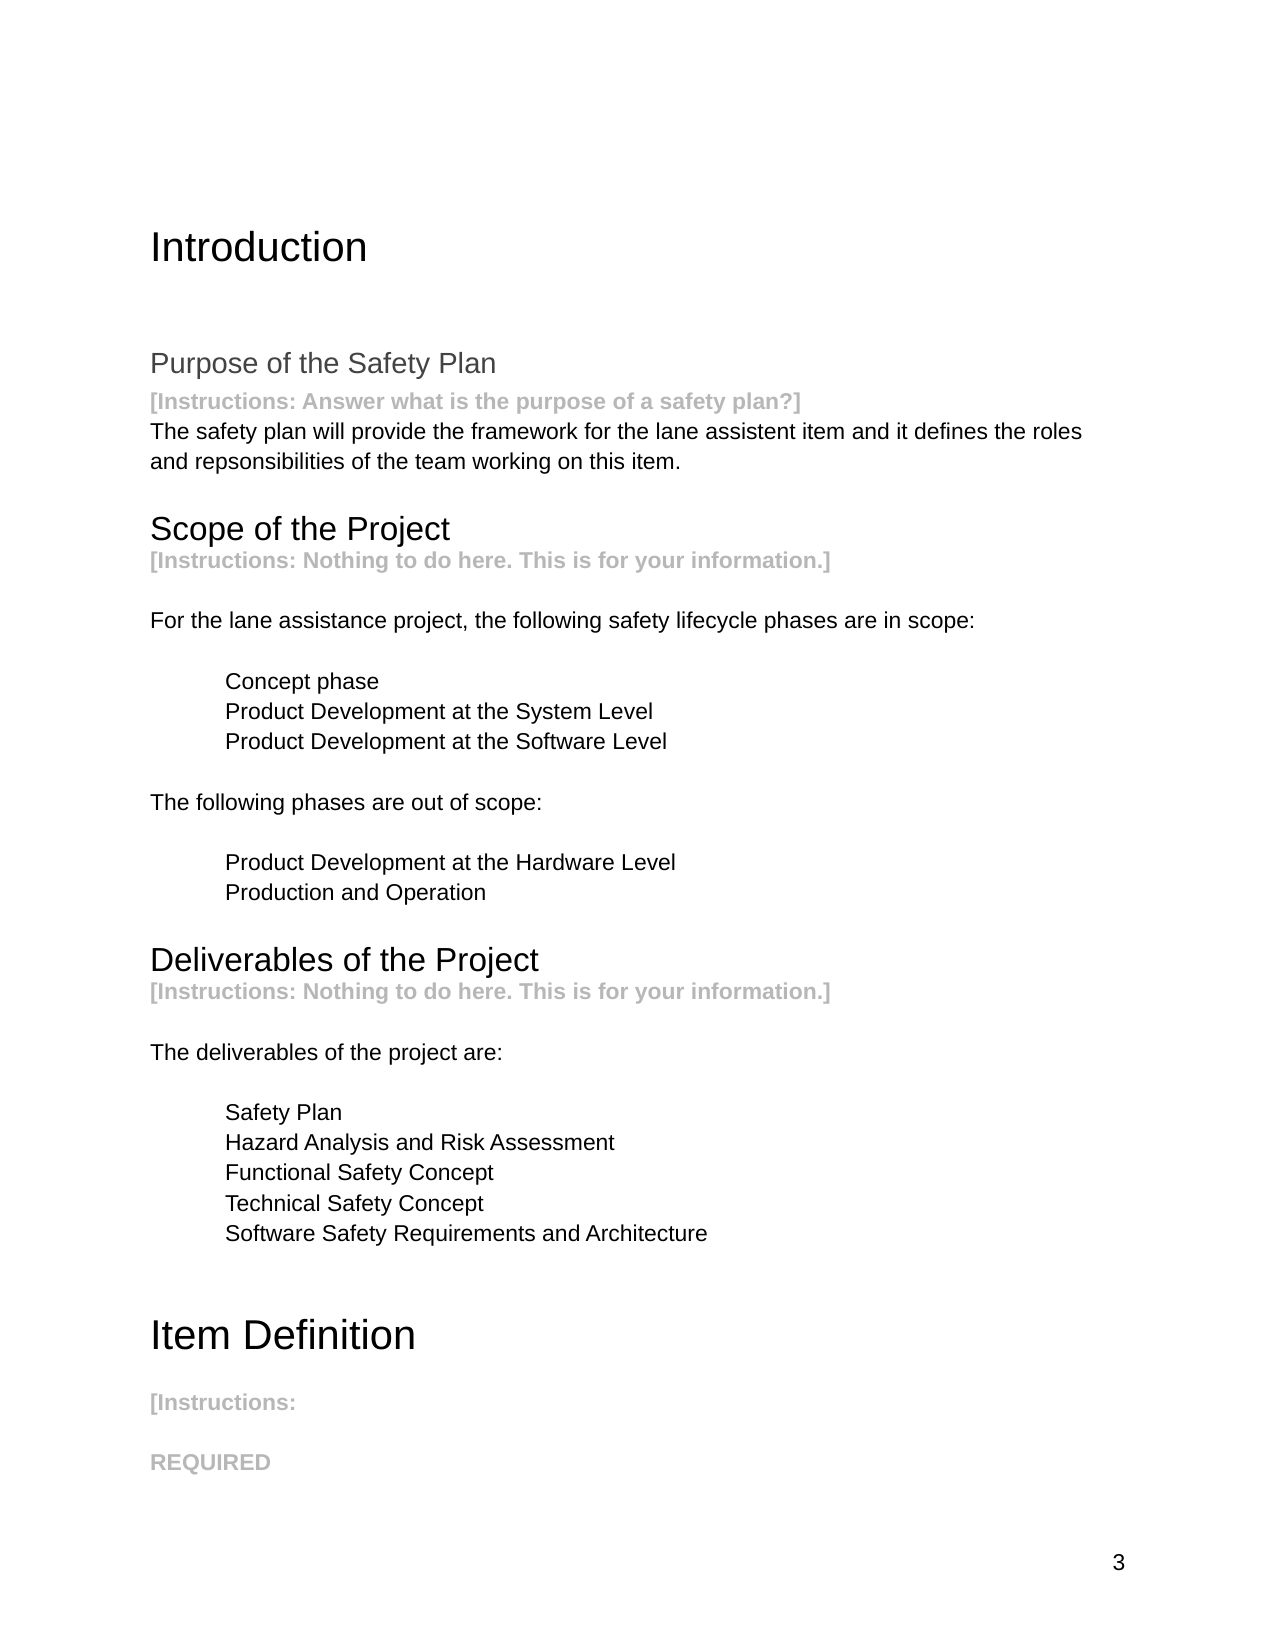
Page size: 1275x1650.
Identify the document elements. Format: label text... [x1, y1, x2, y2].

text Concept phase [150, 668, 1125, 694]
text Production and Operation [150, 879, 1125, 906]
text For the lane assistance project, the following safety lifecycle phases are in scope: [150, 607, 1125, 634]
text REQUIRED [150, 1449, 1125, 1475]
text Functional Safety Concept [150, 1159, 1125, 1186]
text Hazard Analysis and Risk Assessment [150, 1129, 1125, 1156]
subtitle Introduction [150, 222, 1125, 270]
text Product Development at the System Level [150, 698, 1125, 724]
text [Instructions: Nothing to do here. This is for your information.] [150, 978, 1125, 1004]
text [Instructions: Answer what is the purpose of a safety plan?] [150, 388, 1125, 414]
text The deliverables of the project are: [150, 1038, 1125, 1065]
text Safety Plan [150, 1099, 1125, 1125]
text [Instructions: [150, 1388, 1125, 1415]
text The safety plan will provide the framework for the lane assistent item and it defines the roles and repsonsibilities of the team working on this item. [150, 418, 1125, 474]
text Product Development at the Software Level [150, 728, 1125, 754]
text Technical Safety Concept [150, 1189, 1125, 1216]
subtitle Deliverables of the Project [150, 940, 1125, 978]
subtitle Item Definition [150, 1310, 1125, 1358]
text The following phases are out of scope: [150, 789, 1125, 815]
text [Instructions: Nothing to do here. This is for your information.] [150, 547, 1125, 573]
text Software Safety Requirements and Architecture [150, 1220, 1125, 1246]
subtitle Scope of the Project [150, 508, 1125, 547]
text Product Development at the Hardware Level [150, 849, 1125, 875]
subtitle Purpose of the Safety Plan [150, 346, 1125, 379]
